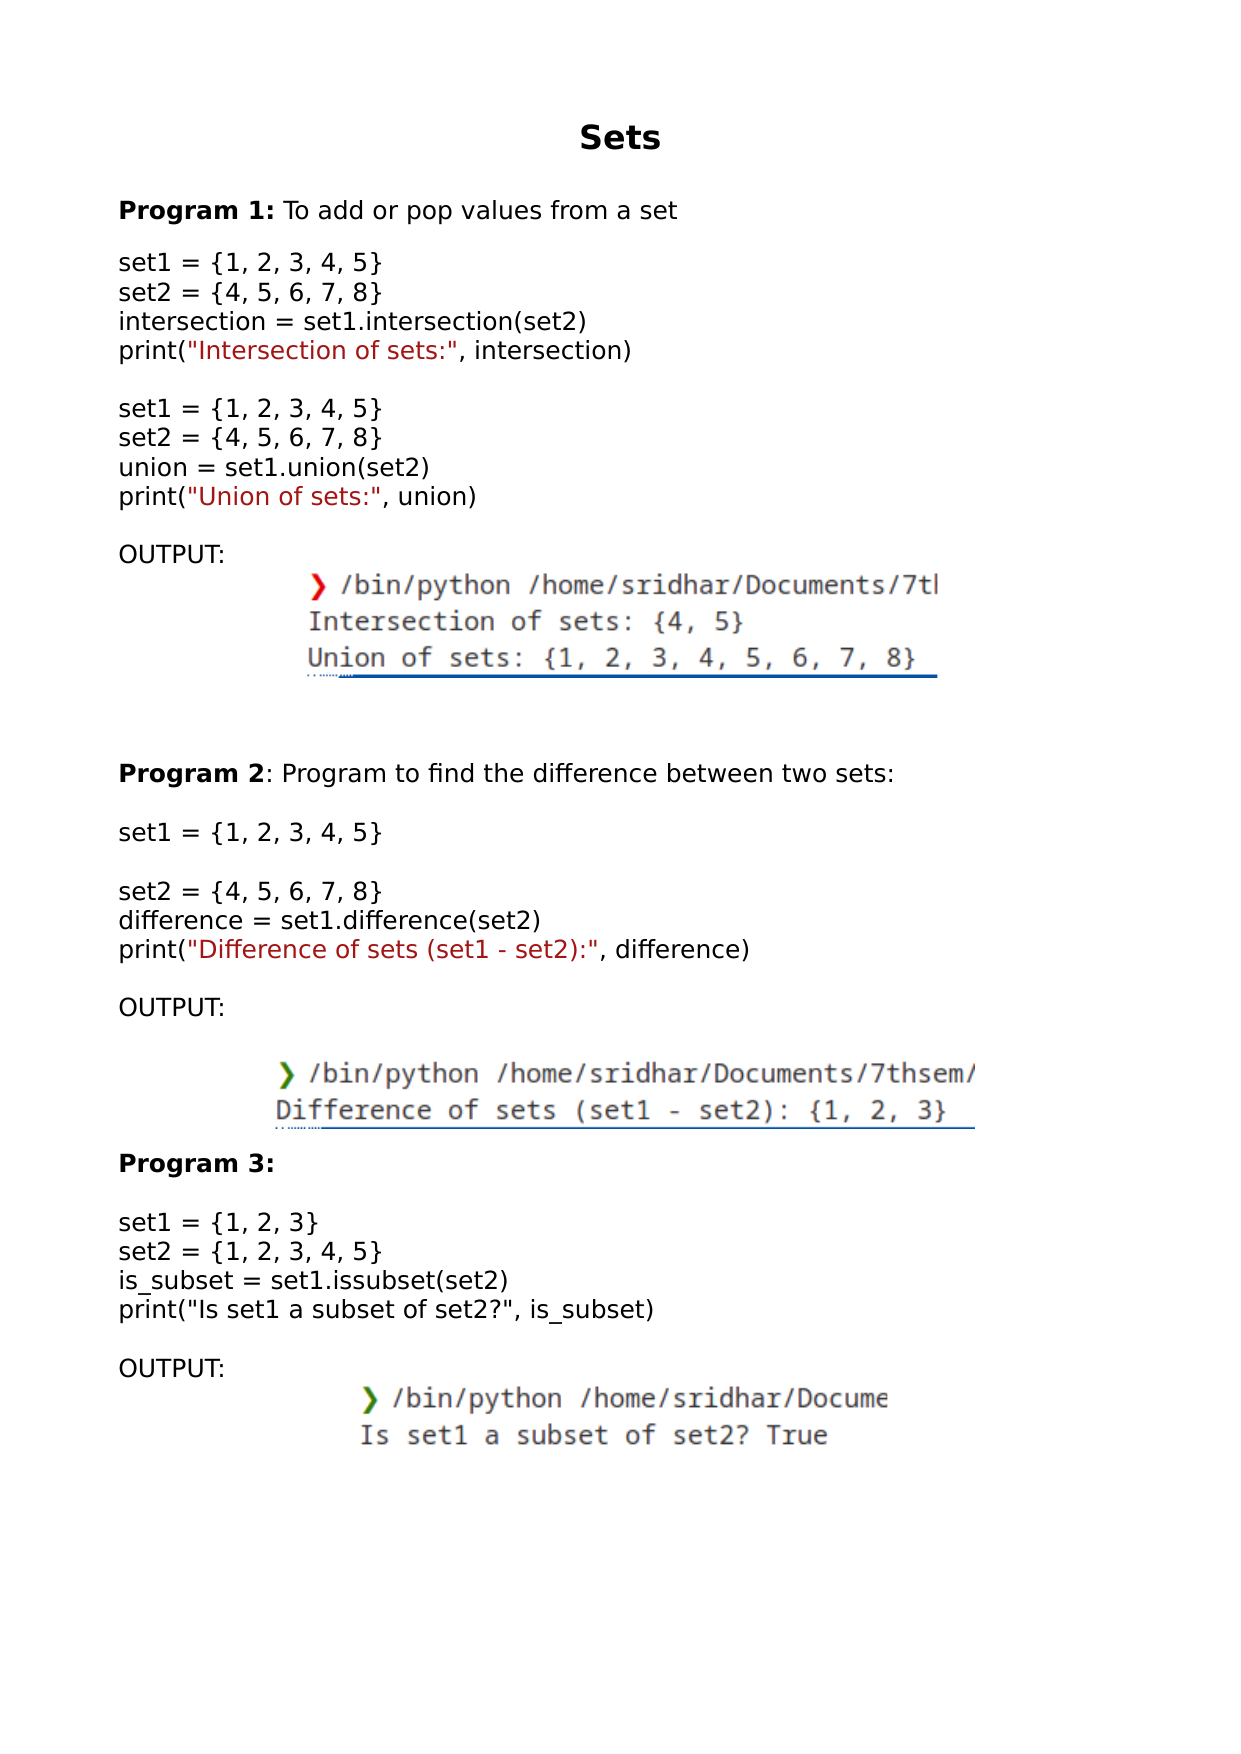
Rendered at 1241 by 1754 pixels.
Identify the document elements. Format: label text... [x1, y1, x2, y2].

text set2 = {1, 2, 3, 4, 5} [118, 1237, 1122, 1266]
text Program 1: To add or pop values from a set [118, 196, 1122, 225]
picture [265, 1052, 975, 1129]
text set2 = {4, 5, 6, 7, 8} [118, 278, 1122, 307]
text print("Intersection of sets:", intersection) [118, 336, 1122, 365]
text OUTPUT: [118, 993, 1122, 1023]
text set1 = {1, 2, 3, 4, 5} [118, 394, 1122, 424]
text intersection = set1.intersection(set2) [118, 307, 1122, 336]
text union = set1.union(set2) [118, 453, 1122, 482]
text is_subset = set1.issubset(set2) [118, 1266, 1122, 1295]
text set1 = {1, 2, 3, 4, 5} [118, 818, 1122, 847]
text OUTPUT: [118, 1354, 1122, 1383]
text set1 = {1, 2, 3} [118, 1208, 1122, 1237]
text print("Is set1 a subset of set2?", is_subset) [118, 1295, 1122, 1324]
text set2 = {4, 5, 6, 7, 8} [118, 424, 1122, 453]
text Sets [118, 118, 1122, 157]
text difference = set1.difference(set2) [118, 906, 1122, 935]
text print("Union of sets:", union) [118, 482, 1122, 511]
text print("Difference of sets (set1 - set2):", difference) [118, 935, 1122, 964]
picture [353, 1382, 888, 1451]
picture [303, 569, 938, 678]
text Program 3: [118, 1149, 1122, 1179]
text set1 = {1, 2, 3, 4, 5} [118, 249, 1122, 278]
text set2 = {4, 5, 6, 7, 8} [118, 877, 1122, 906]
text Program 2: Program to find the difference between two sets: [118, 759, 1122, 789]
text OUTPUT: [118, 540, 1122, 569]
